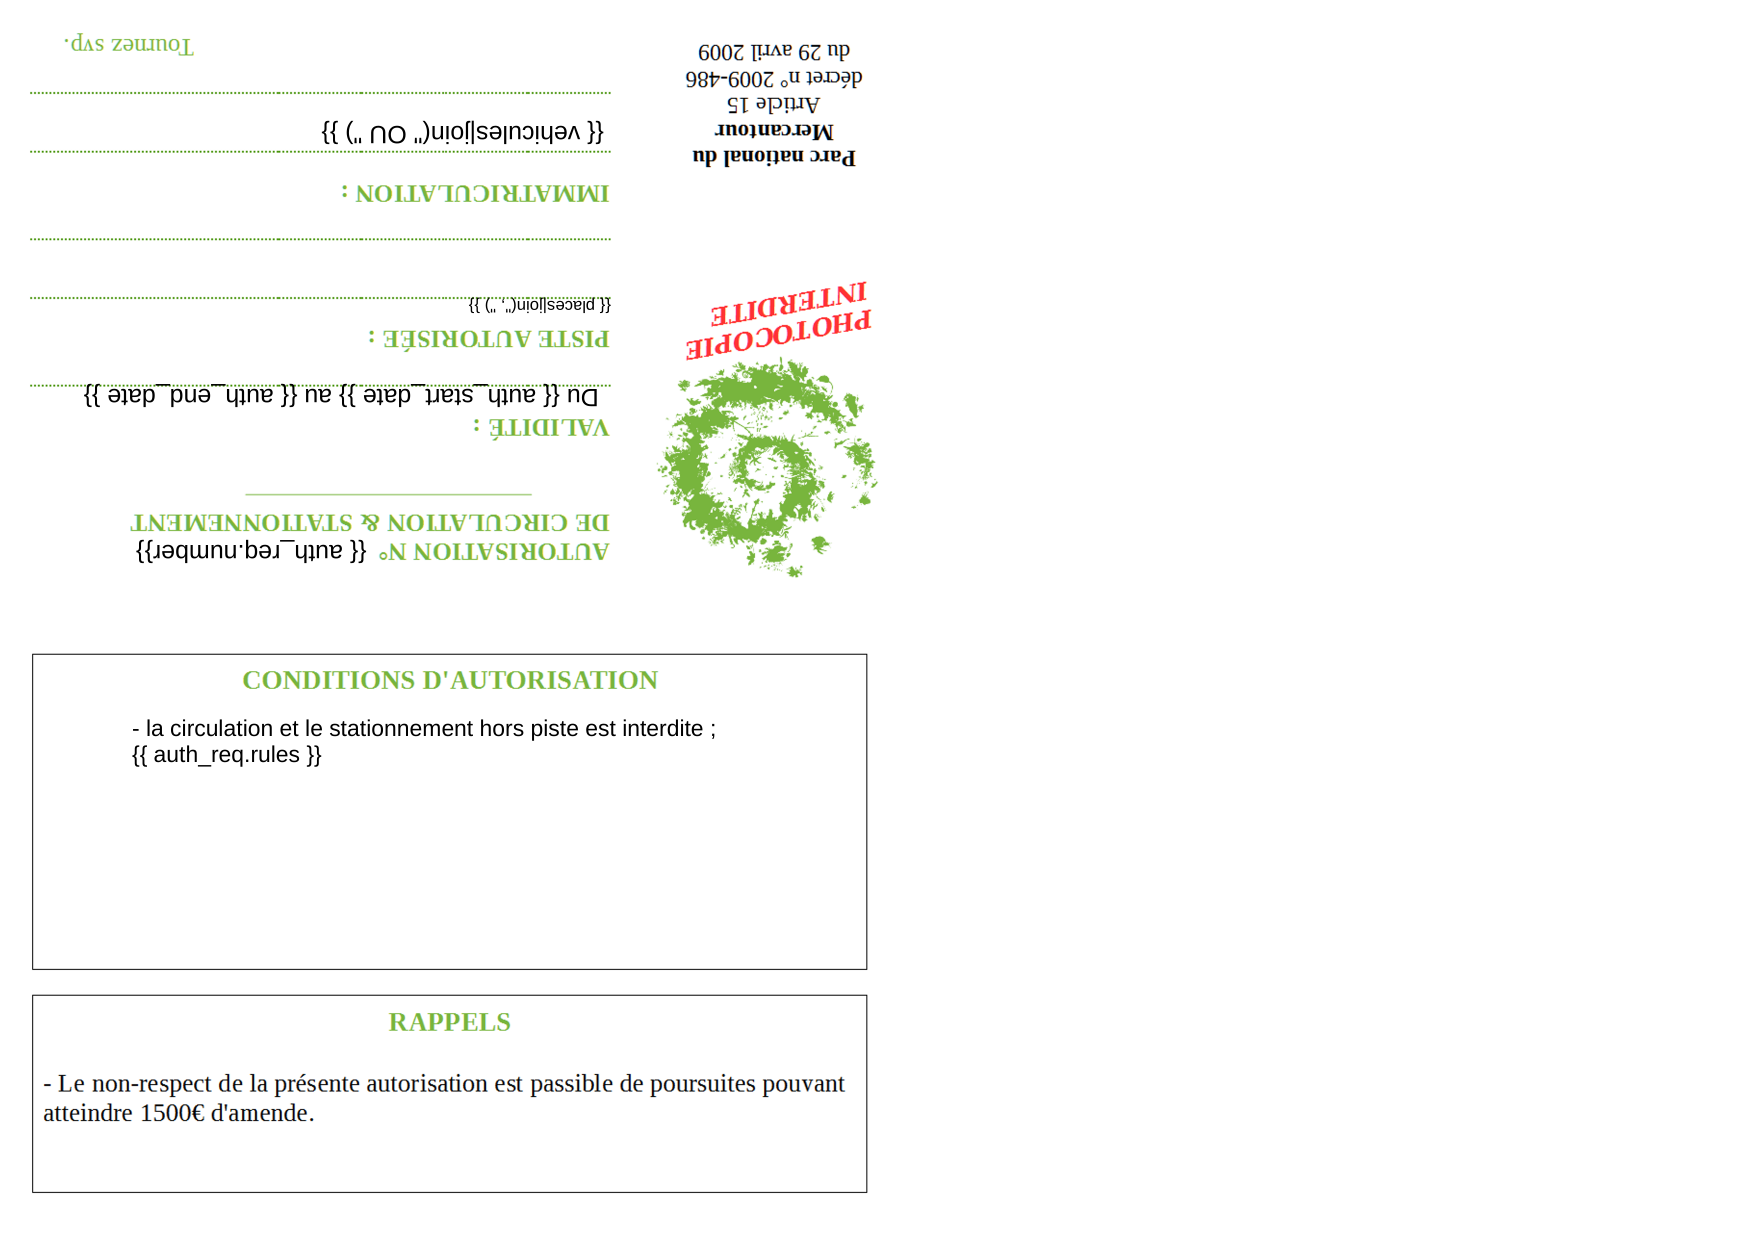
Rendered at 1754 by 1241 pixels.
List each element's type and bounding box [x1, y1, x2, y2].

picture [476, 220, 1277, 1021]
